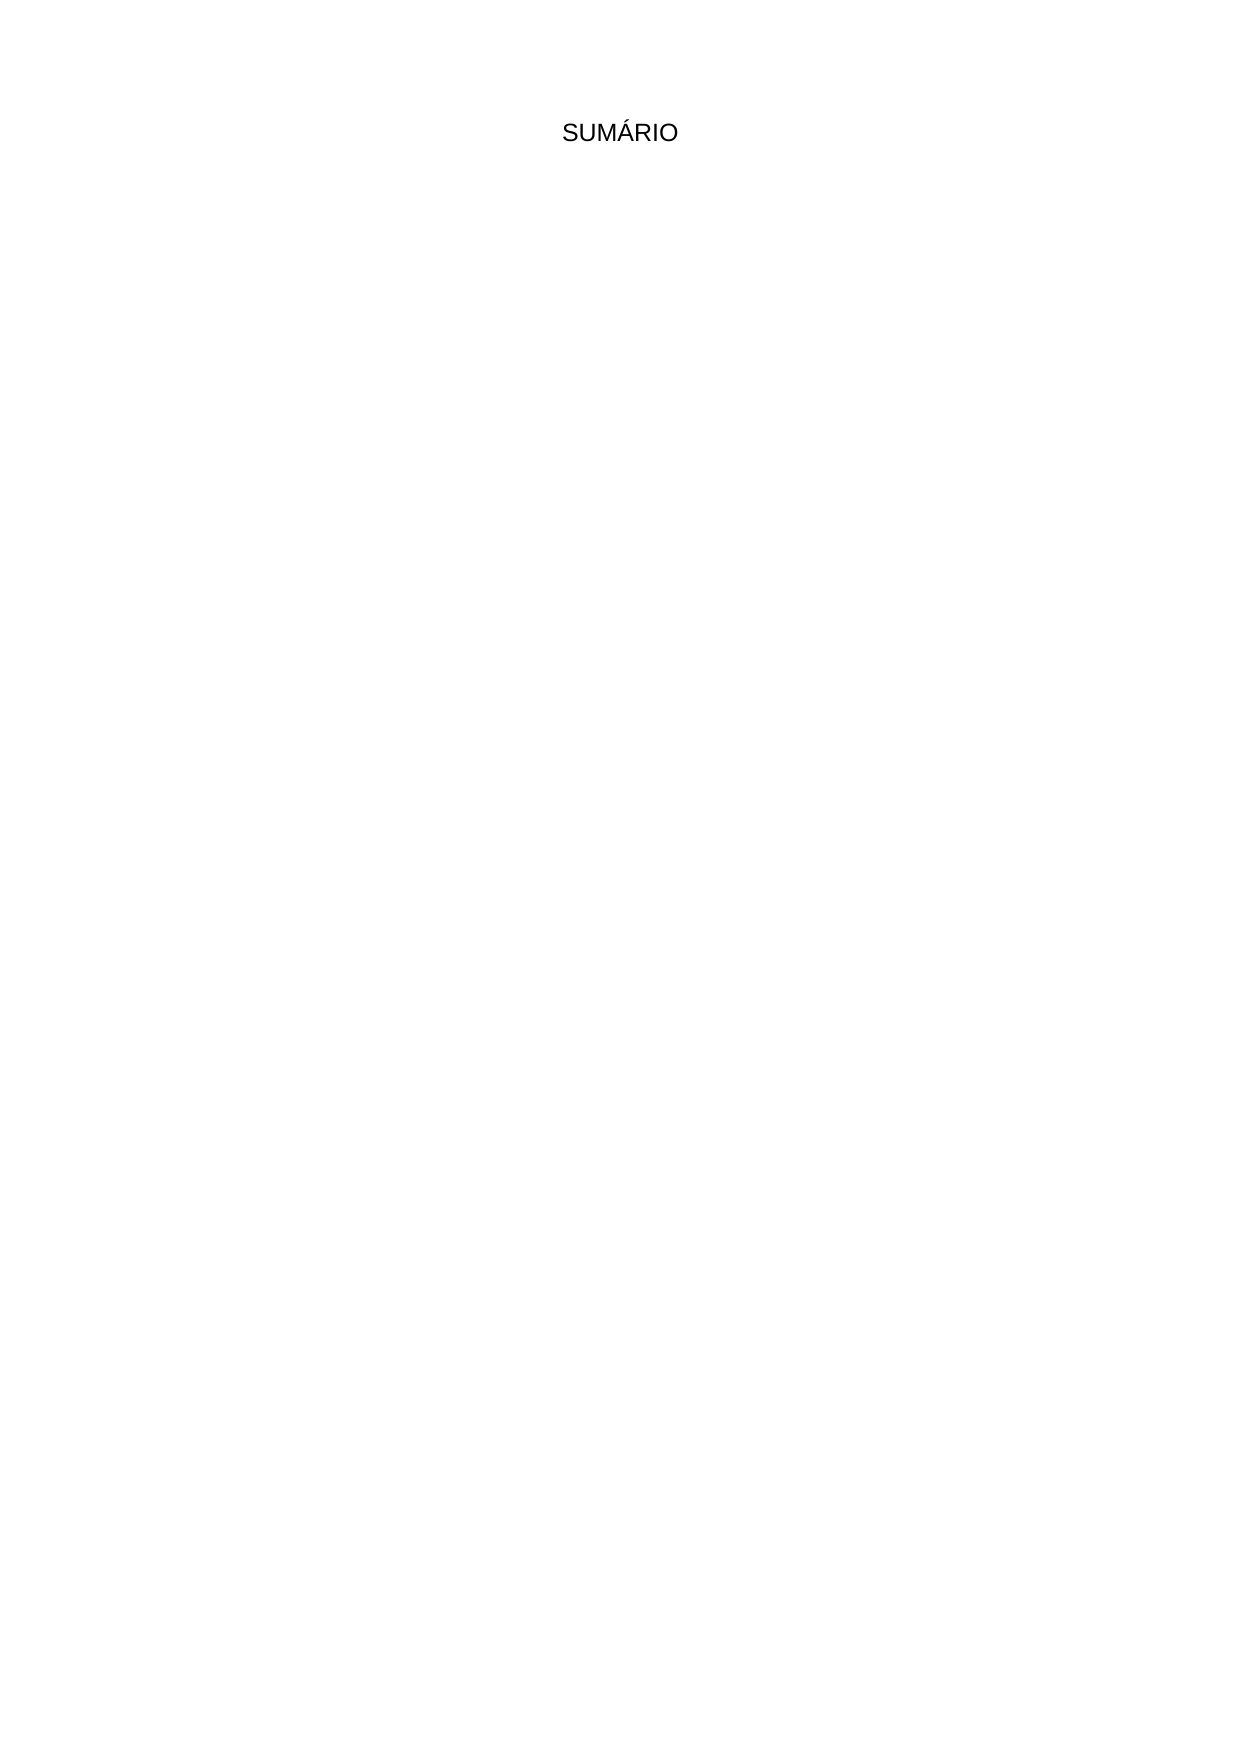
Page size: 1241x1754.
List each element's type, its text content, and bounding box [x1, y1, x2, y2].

text SUMÁRIO [118, 118, 1122, 147]
